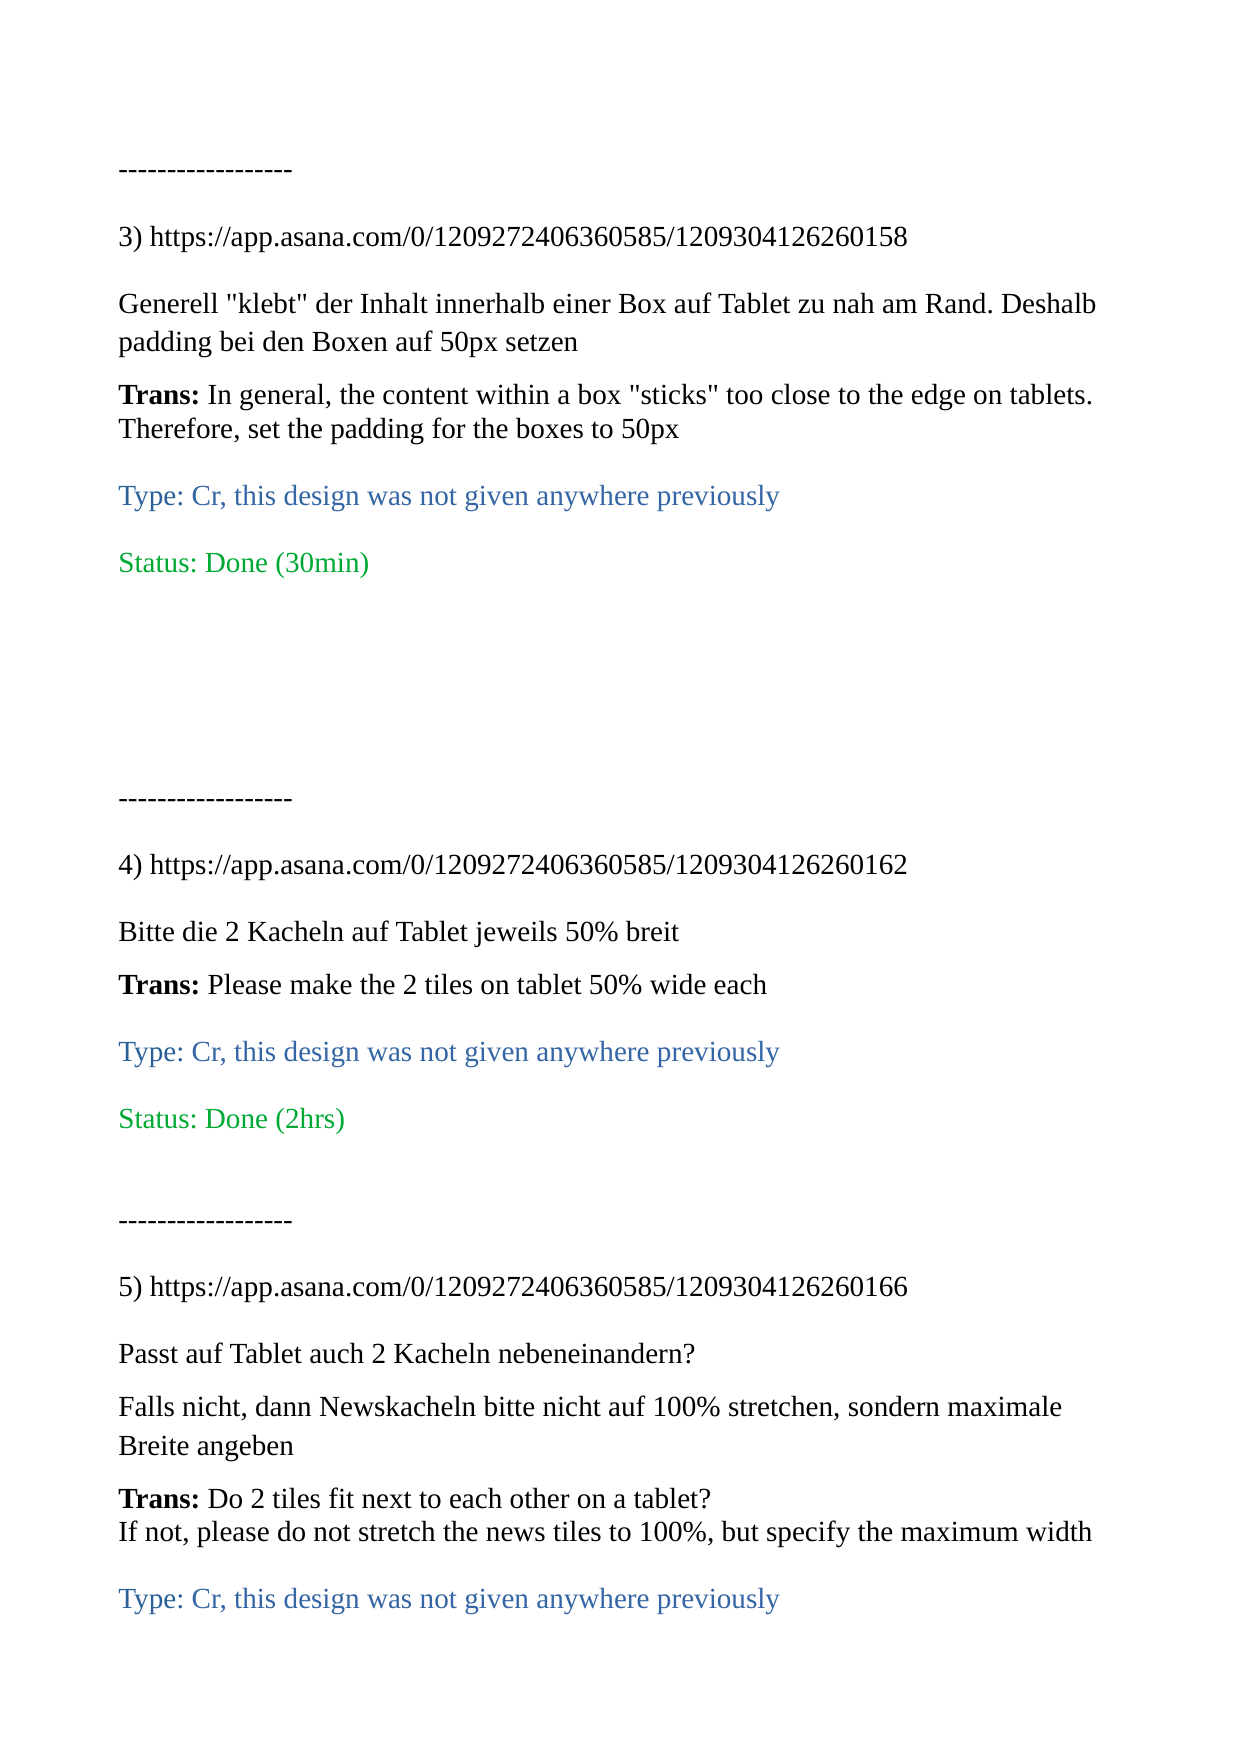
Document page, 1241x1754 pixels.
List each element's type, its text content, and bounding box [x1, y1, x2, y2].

text Trans: Do 2 tiles fit next to each other on a tablet? [118, 1481, 1122, 1514]
text Type: Cr, this design was not given anywhere previously [118, 1582, 1122, 1615]
text Passt auf Tablet auch 2 Kacheln nebeneinandern? [118, 1336, 1122, 1370]
text Type: Cr, this design was not given anywhere previously [118, 478, 1122, 512]
text 5) https://app.asana.com/0/1209272406360585/1209304126260166 [118, 1269, 1122, 1303]
text Status: Done (2hrs) [118, 1101, 1122, 1135]
text Bitte die 2 Kacheln auf Tablet jeweils 50% breit [118, 914, 1122, 948]
text 4) https://app.asana.com/0/1209272406360585/1209304126260162 [118, 847, 1122, 881]
text Type: Cr, this design was not given anywhere previously [118, 1034, 1122, 1068]
text Trans: Please make the 2 tiles on tablet 50% wide each [118, 967, 1122, 1001]
text 3) https://app.asana.com/0/1209272406360585/1209304126260158 [118, 219, 1122, 252]
text ------------------ [118, 1202, 1122, 1236]
text Falls nicht, dann Newskacheln bitte nicht auf 100% stretchen, sondern maximale Breite angeben [118, 1389, 1122, 1461]
text ------------------ [118, 152, 1122, 185]
text Trans: In general, the content within a box "sticks" too close to the edge on tablets. Therefore, set the padding for the boxes to 50px [118, 377, 1122, 444]
text If not, please do not stretch the news tiles to 100%, but specify the maximum width [118, 1514, 1122, 1548]
text Status: Done (30min) [118, 545, 1122, 579]
text ------------------ [118, 780, 1122, 813]
text Generell "klebt" der Inhalt innerhalb einer Box auf Tablet zu nah am Rand. Deshalb padding bei den Boxen auf 50px setzen [118, 286, 1122, 358]
